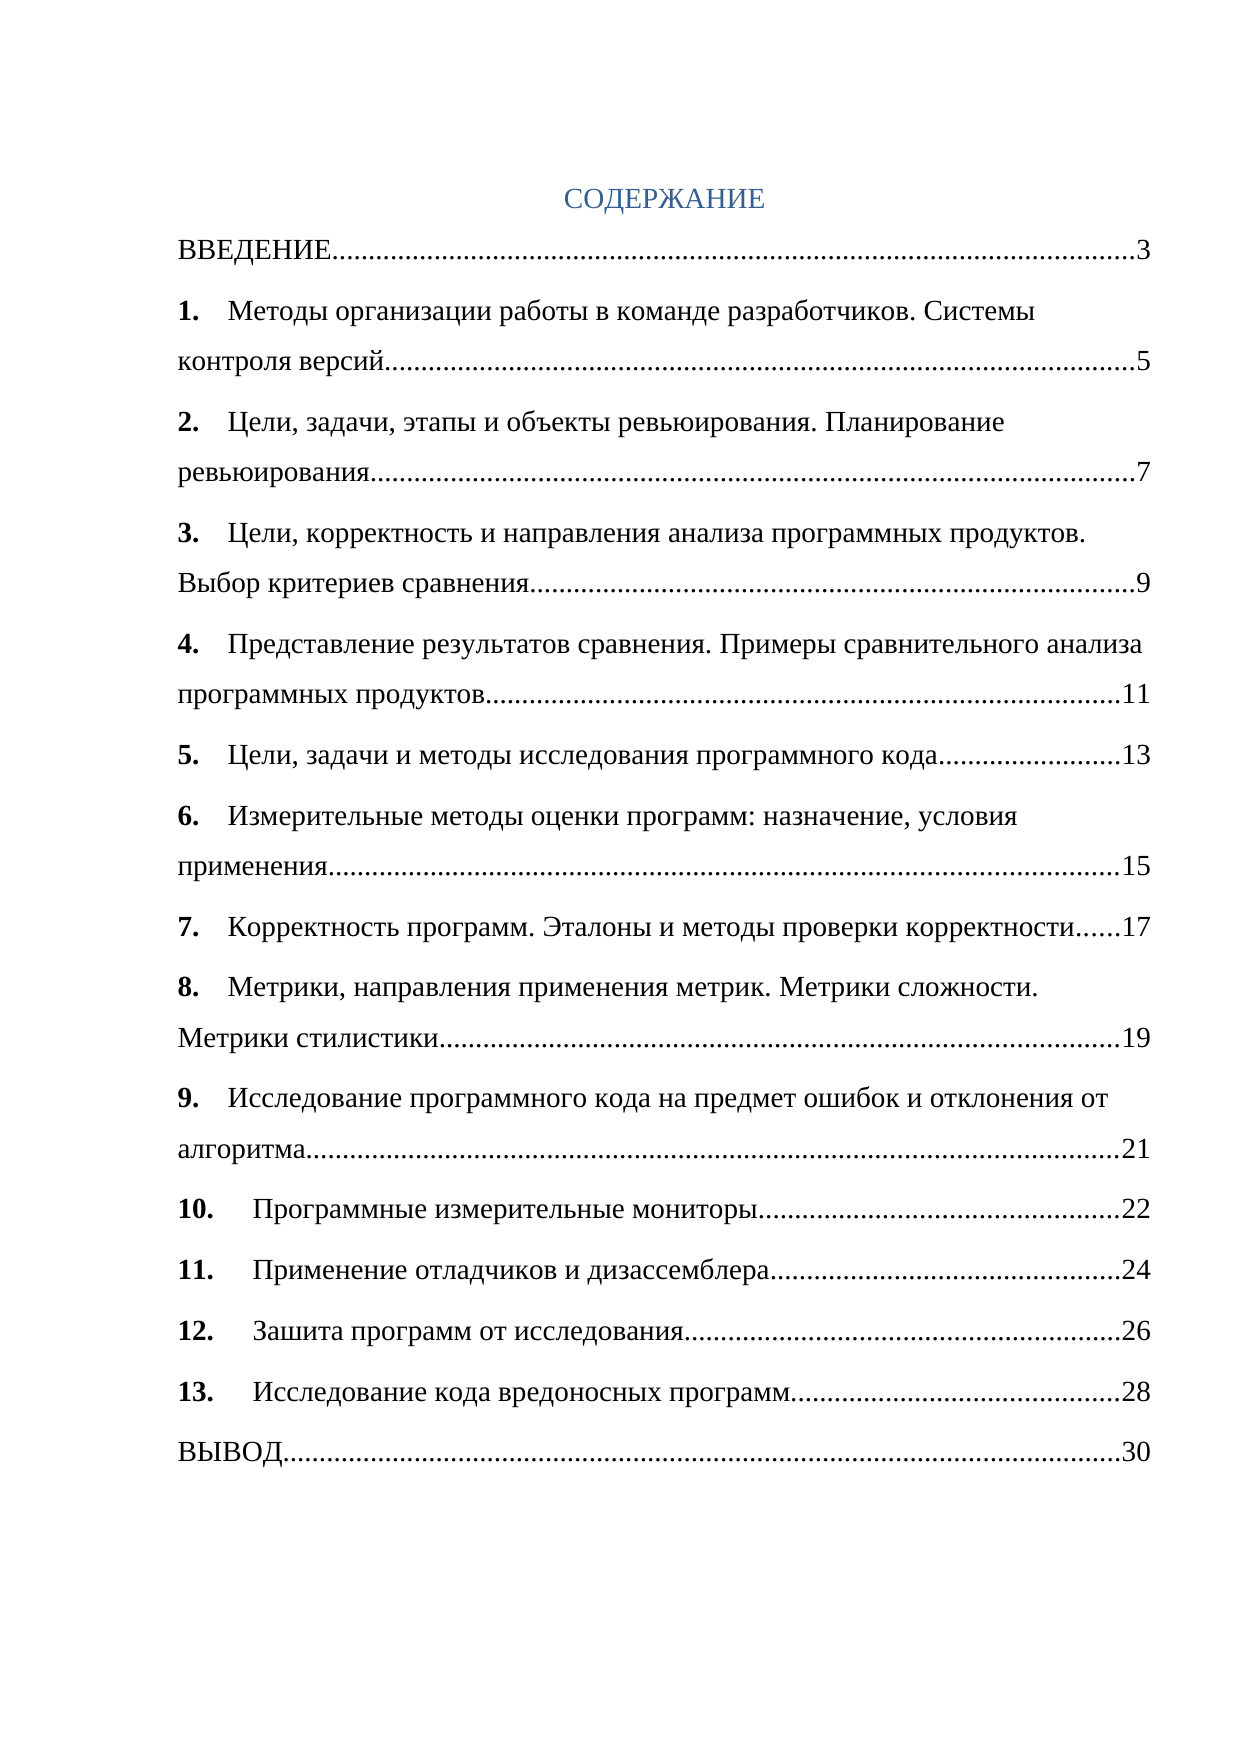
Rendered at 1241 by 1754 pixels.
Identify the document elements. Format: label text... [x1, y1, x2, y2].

text 10. Программные измерительные мониторы 22 [177, 1191, 1152, 1225]
text ВЫВОД 30 [177, 1434, 1152, 1468]
text 4. Представление результатов сравнения. Примеры сравнительного анализа программных продуктов 11 [177, 626, 1152, 710]
text 6. Измерительные методы оценки программ: назначение, условия применения. 15 [177, 798, 1152, 881]
text 1. Методы организации работы в команде разработчиков. Системы контроля версий 5 [177, 293, 1152, 377]
text 12. Зашита программ от исследования 26 [177, 1313, 1152, 1346]
text 9. Исследование программного кода на предмет ошибок и отклонения от алгоритма 21 [177, 1080, 1152, 1164]
subtitle СОДЕРЖАНИЕ [177, 182, 1152, 215]
text 3. Цели, корректность и направления анализа программных продуктов. Выбор критериев сравнения 9 [177, 515, 1152, 599]
text 7. Корректность программ. Эталоны и методы проверки корректности 17 [177, 909, 1152, 942]
text 13. Исследование кода вредоносных программ 28 [177, 1374, 1152, 1407]
text 11. Применение отладчиков и дизассемблера 24 [177, 1252, 1152, 1286]
text ВВЕДЕНИЕ 3 [177, 232, 1152, 266]
text 2. Цели, задачи, этапы и объекты ревьюирования. Планирование ревьюирования 7 [177, 404, 1152, 488]
text 8. Метрики, направления применения метрик. Метрики сложности. Метрики стилистики. 19 [177, 969, 1152, 1053]
text 5. Цели, задачи и методы исследования программного кода 13 [177, 737, 1152, 770]
